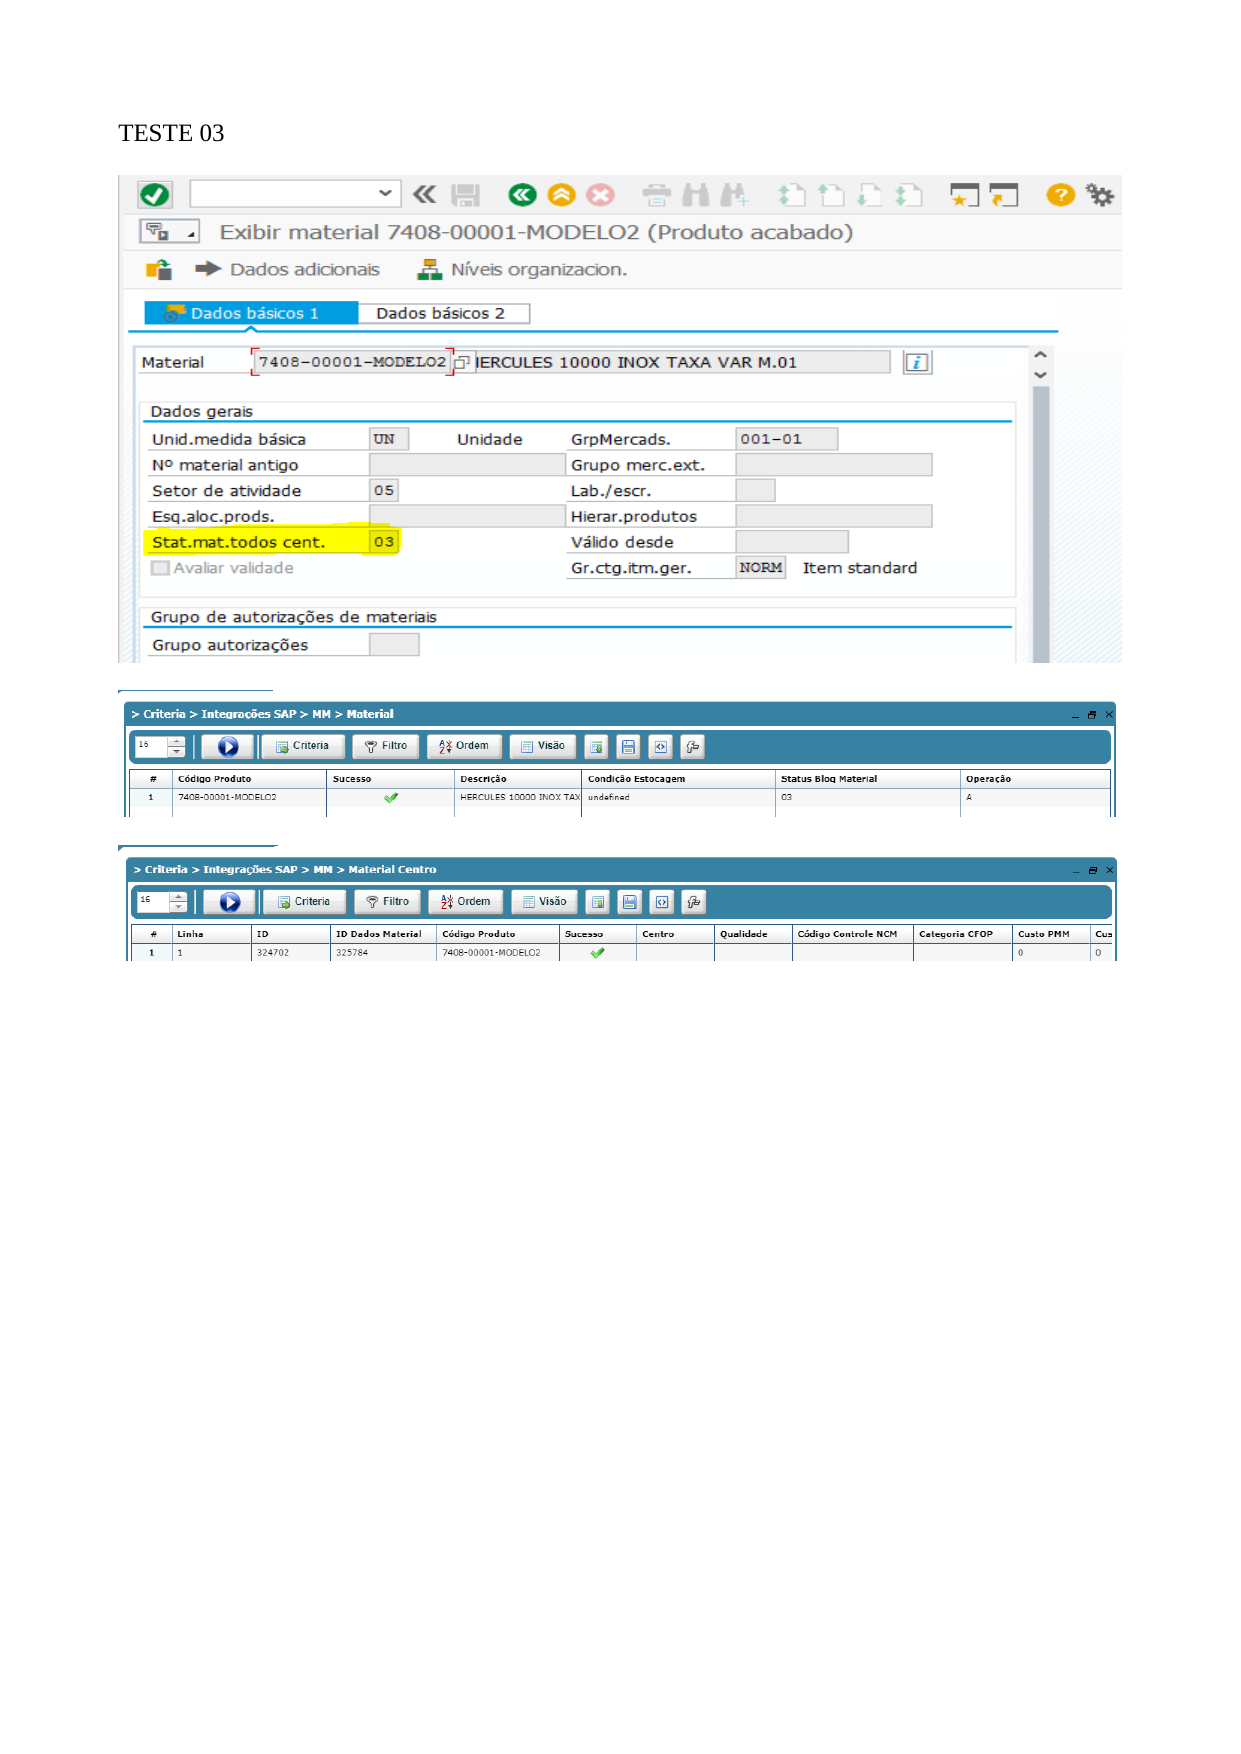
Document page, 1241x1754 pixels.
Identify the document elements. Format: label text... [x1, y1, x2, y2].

picture [118, 845, 1123, 961]
text TESTE 03 [118, 118, 1122, 147]
picture [118, 175, 1123, 663]
picture [118, 690, 1123, 817]
